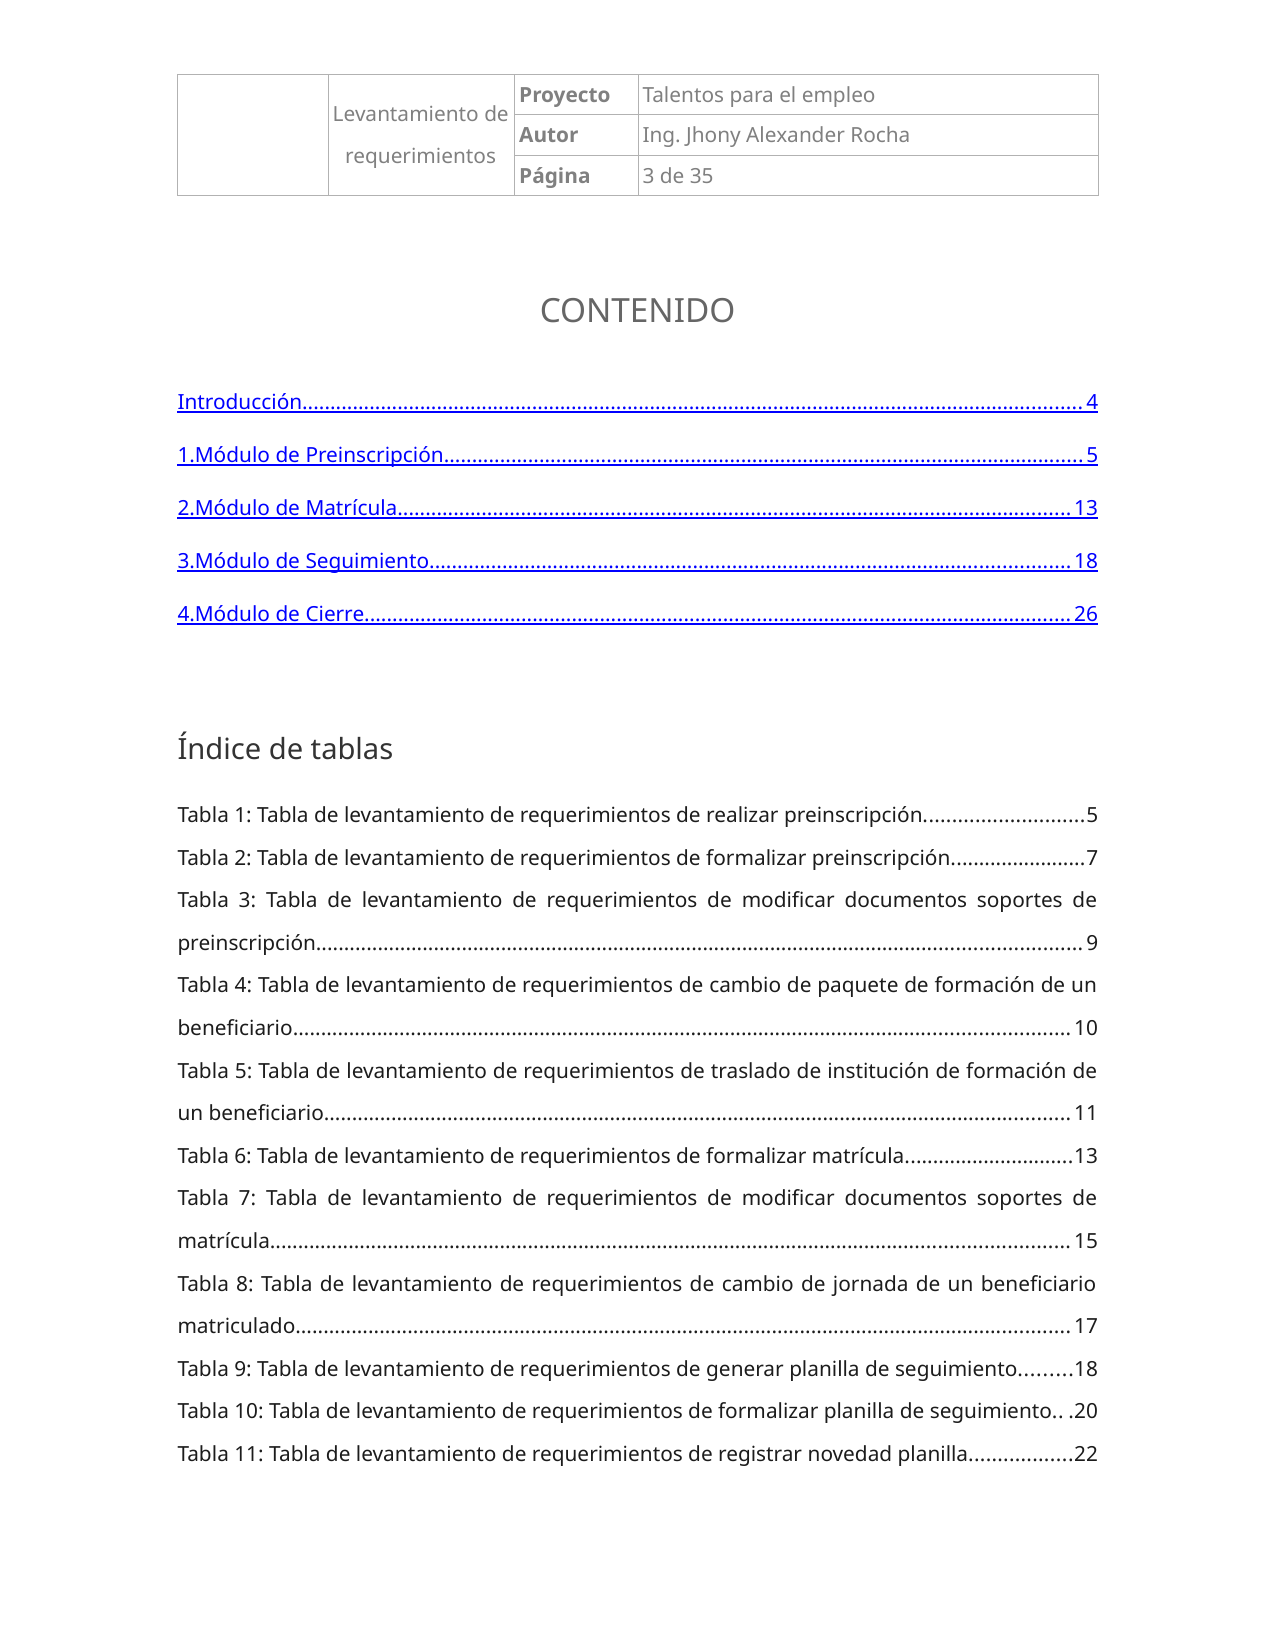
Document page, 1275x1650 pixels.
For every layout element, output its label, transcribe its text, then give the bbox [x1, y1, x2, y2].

text Tabla 8: Tabla de levantamiento de requerimientos de cambio de jornada de un beneficiario matriculado. 17 [177, 1269, 1098, 1340]
text Tabla 2: Tabla de levantamiento de requerimientos de formalizar preinscripción. 7 [177, 843, 1098, 871]
text 2.Módulo de Matrícula 13 [177, 493, 1098, 517]
text Tabla 11: Tabla de levantamiento de requerimientos de registrar novedad planilla. 22 [177, 1439, 1098, 1468]
text 3.Módulo de Seguimiento 18 [177, 546, 1098, 570]
text Tabla 5: Tabla de levantamiento de requerimientos de traslado de institución de formación de un beneficiario. 11 [177, 1056, 1098, 1127]
text Tabla 9: Tabla de levantamiento de requerimientos de generar planilla de seguimiento. 18 [177, 1354, 1098, 1382]
subtitle Índice de tablas [177, 728, 1098, 768]
text 4.Módulo de Cierre 26 [177, 599, 1098, 623]
text Tabla 3: Tabla de levantamiento de requerimientos de modificar documentos soportes de preinscripción. 9 [177, 885, 1098, 956]
text Tabla 7: Tabla de levantamiento de requerimientos de modificar documentos soportes de matrícula. 15 [177, 1183, 1098, 1254]
text Tabla 6: Tabla de levantamiento de requerimientos de formalizar matrícula. 13 [177, 1141, 1098, 1169]
text Tabla 10: Tabla de levantamiento de requerimientos de formalizar planilla de seguimiento. 20 [177, 1397, 1098, 1425]
text 1.Módulo de Preinscripción 5 [177, 440, 1098, 464]
text Introducción 4 [177, 387, 1098, 411]
text Tabla 4: Tabla de levantamiento de requerimientos de cambio de paquete de formación de un beneficiario. 10 [177, 971, 1098, 1042]
subtitle CONTENIDO [177, 287, 1098, 332]
text Tabla 1: Tabla de levantamiento de requerimientos de realizar preinscripción. 5 [177, 800, 1098, 828]
